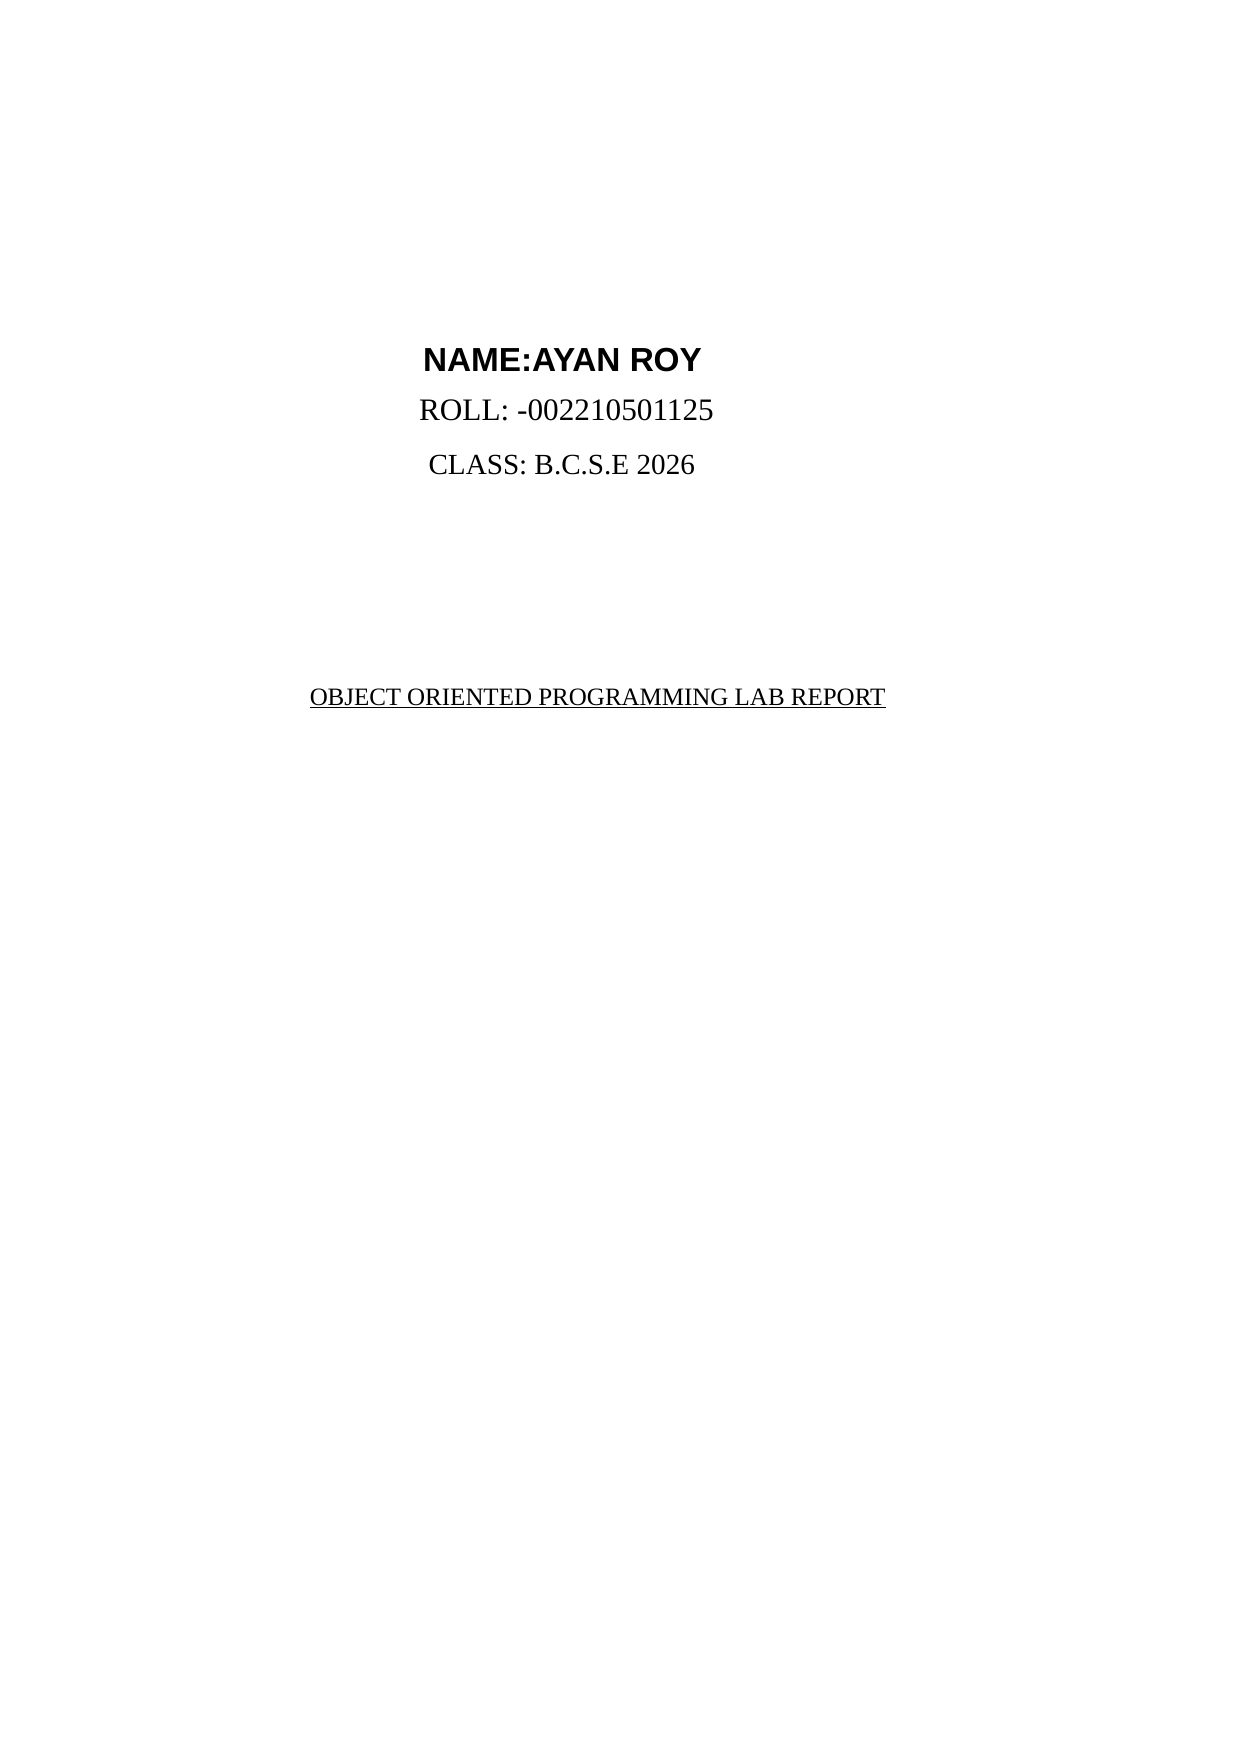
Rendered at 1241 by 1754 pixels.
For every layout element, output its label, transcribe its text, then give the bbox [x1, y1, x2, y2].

text ROLL: -002210501125 [118, 391, 1122, 427]
subtitle NAME:AYAN ROY [118, 340, 1122, 379]
text OBJECT ORIENTED PROGRAMMING LAB REPORT [118, 682, 1122, 711]
text CLASS: B.C.S.E 2026 [118, 447, 1122, 481]
